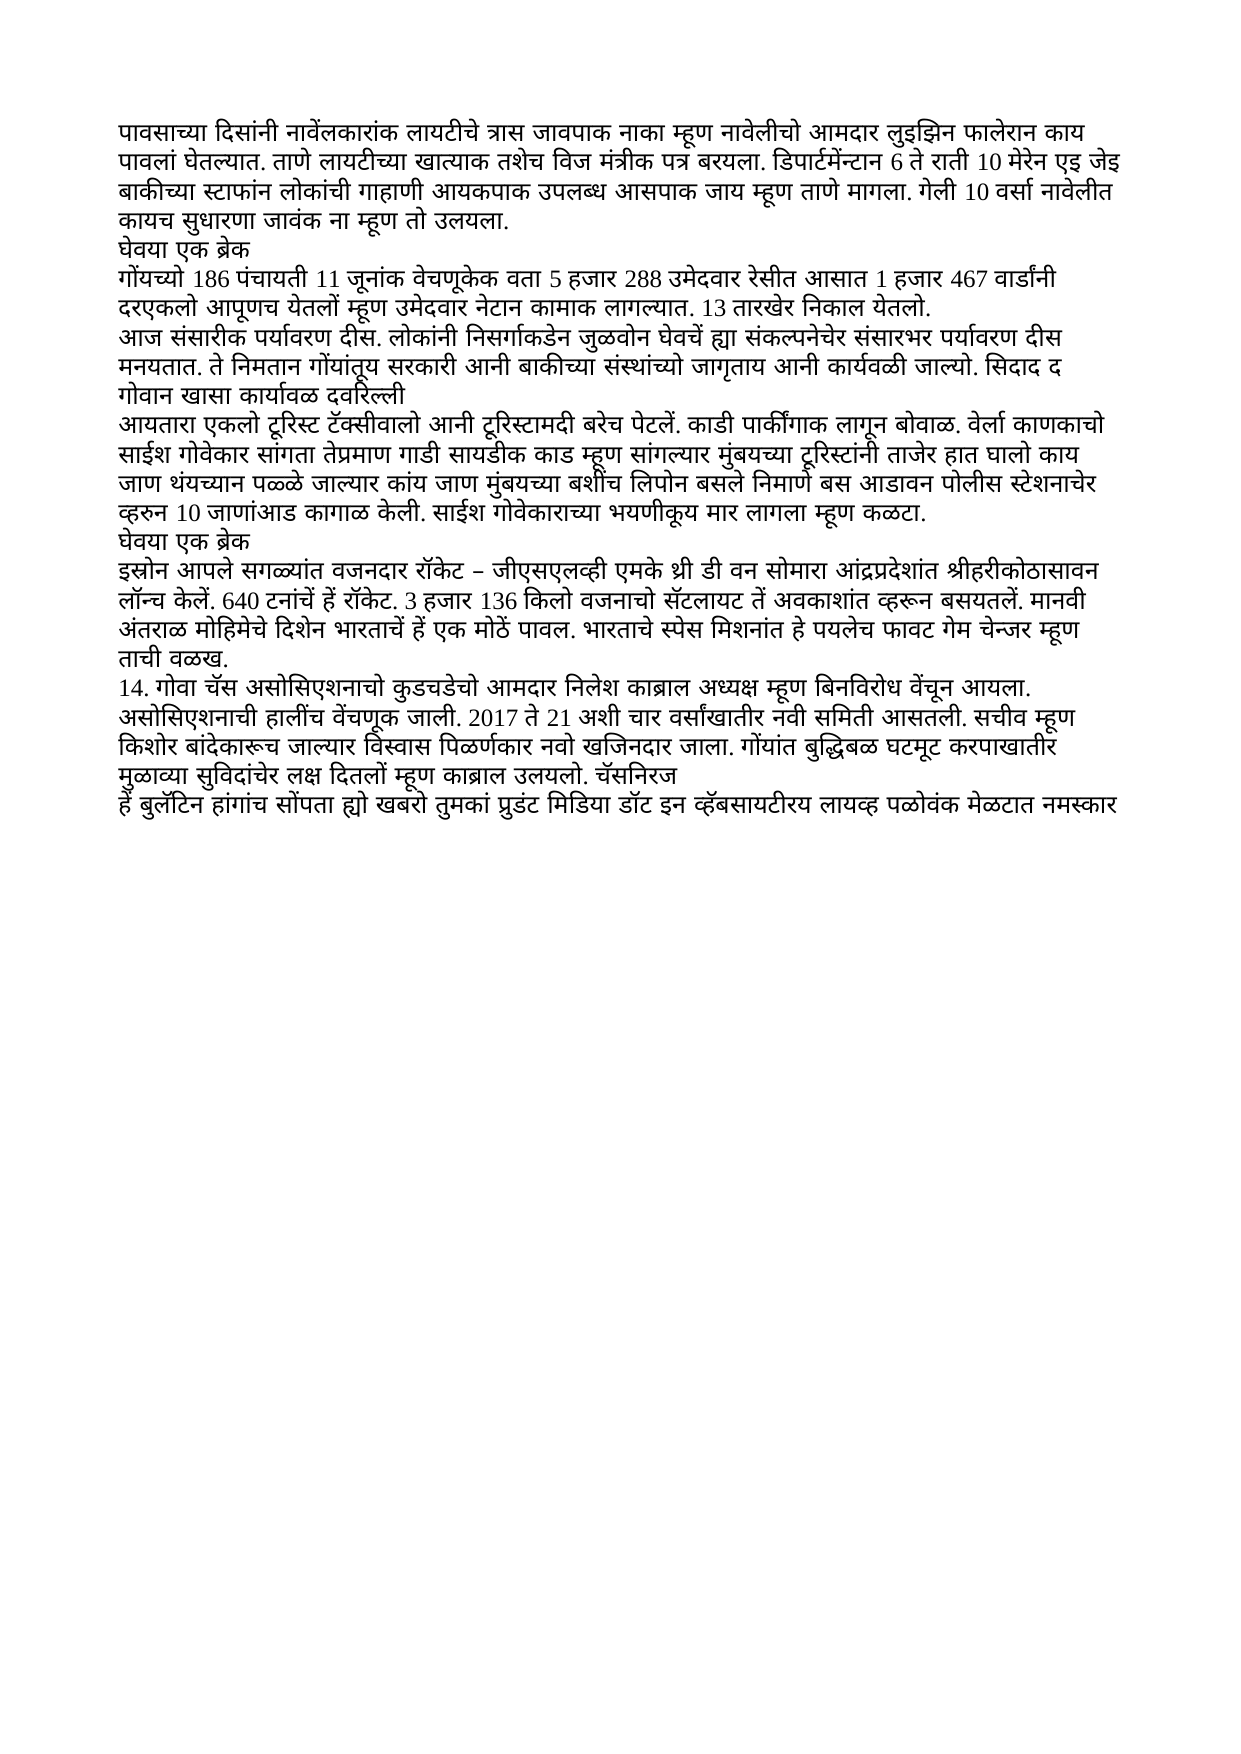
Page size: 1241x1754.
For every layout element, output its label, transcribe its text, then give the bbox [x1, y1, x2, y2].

text इस्रोन आपले सगळ्यांत वजनदार रॉकेट – जीएसएलव्ही एमके थ्री डी वन सोमारा आंद्रप्रदेशांत श्रीहरीकोठासावन लॉन्च केलें. 640 टनांचें हें रॉकेट. 3 हजार 136 किलो वजनाचो सॅटलायट तें अवकाशांत व्हरून बसयतलें. मानवी अंतराळ मोहिमेचे दिशेन भारताचें हें एक मोठें पावल. भारताचे स्पेस मिशनांत हे पयलेच फावट गेम चेन्जर म्हूण ताची वळख. [118, 557, 1122, 673]
text पावसाच्या दिसांनी नावेंलकारांक लायटीचे त्रास जावपाक नाका म्हूण नावेलीचो आमदार लुइझिन फालेरान काय पावलां घेतल्यात. ताणे लायटीच्या खात्याक तशेच विज मंत्रीक पत्र बरयला. डिपार्टमेंन्टान 6 ते राती 10 मेरेन एइ जेइ बाकीच्या स्टाफांन लोकांची गाहाणी आयकपाक उपलब्ध आसपाक जाय म्हूण ताणे मागला. गेली 10 वर्सा नावेलीत कायच सुधारणा जावंक ना म्हूण तो उलयला. [118, 118, 1122, 235]
text घेवया एक ब्रेक [118, 235, 1122, 264]
text घेवया एक ब्रेक [118, 527, 1122, 557]
text 14. गोवा चॅस असोसिएशनाचो कुडचडेचो आमदार निलेश काब्राल अध्यक्ष म्हूण बिनविरोध वेंचून आयला. असोसिएशनाची हालींच वेंचणूक जाली. 2017 ते 21 अशी चार वर्सांखातीर नवी समिती आसतली. सचीव म्हूण किशोर बांदेकारूच जाल्यार विस्वास पिळर्णकार नवो खजिनदार जाला. गोंयांत बुद्धिबळ घटमूट करपाखातीर मुळाव्या सुविदांचेर लक्ष दितलों म्हूण काब्राल उलयलो. चॅसनिरज [118, 673, 1122, 791]
text हें बुलॅटिन हांगांच सोंपता ह्यो खबरो तुमकां प्रुडंट मिडिया डॉट इन व्हॅबसायटीरय लायव्ह पळोवंक मेळटात नमस्कार [151, 791, 1122, 820]
text आयतारा एकलो टूरिस्ट टॅक्सीवालो आनी टूरिस्टामदी बरेच पेटलें. काडी पार्कींगाक लागून बोवाळ. वेर्ला काणकाचो साईश गोवेकार सांगता तेप्रमाण गाडी सायडीक काड म्हूण सांगल्यार मुंबयच्या टूरिस्टांनी ताजेर हात घालो काय जाण थंयच्यान पळ्ळे जाल्यार कांय जाण मुंबयच्या बशींच लिपोन बसले निमाणे बस आडावन पोलीस स्टेशनाचेर व्हरुन 10 जाणांआड कागाळ केली. साईश गोवेकाराच्या भयणीकूय मार लागला म्हूण कळटा. [118, 411, 1122, 527]
text आज संसारीक पर्यावरण दीस. लोकांनी निसर्गाकडेन जुळवोन घेवचें ह्या संकल्पनेचेर संसारभर पर्यावरण दीस मनयतात. ते निमतान गोंयांतूय सरकारी आनी बाकीच्या संस्थांच्यो जागृताय आनी कार्यवळी जाल्यो. सिदाद द गोवान खासा कार्यावळ दवरिल्ली [118, 323, 1122, 411]
text गोंयच्यो 186 पंचायती 11 जूनांक वेचणूकेक वता 5 हजार 288 उमेदवार रेसीत आसात 1 हजार 467 वार्डांनी दरएकलो आपूणच येतलों म्हूण उमेदवार नेटान कामाक लागल्यात. 13 तारखेर निकाल येतलो. [118, 264, 1122, 323]
